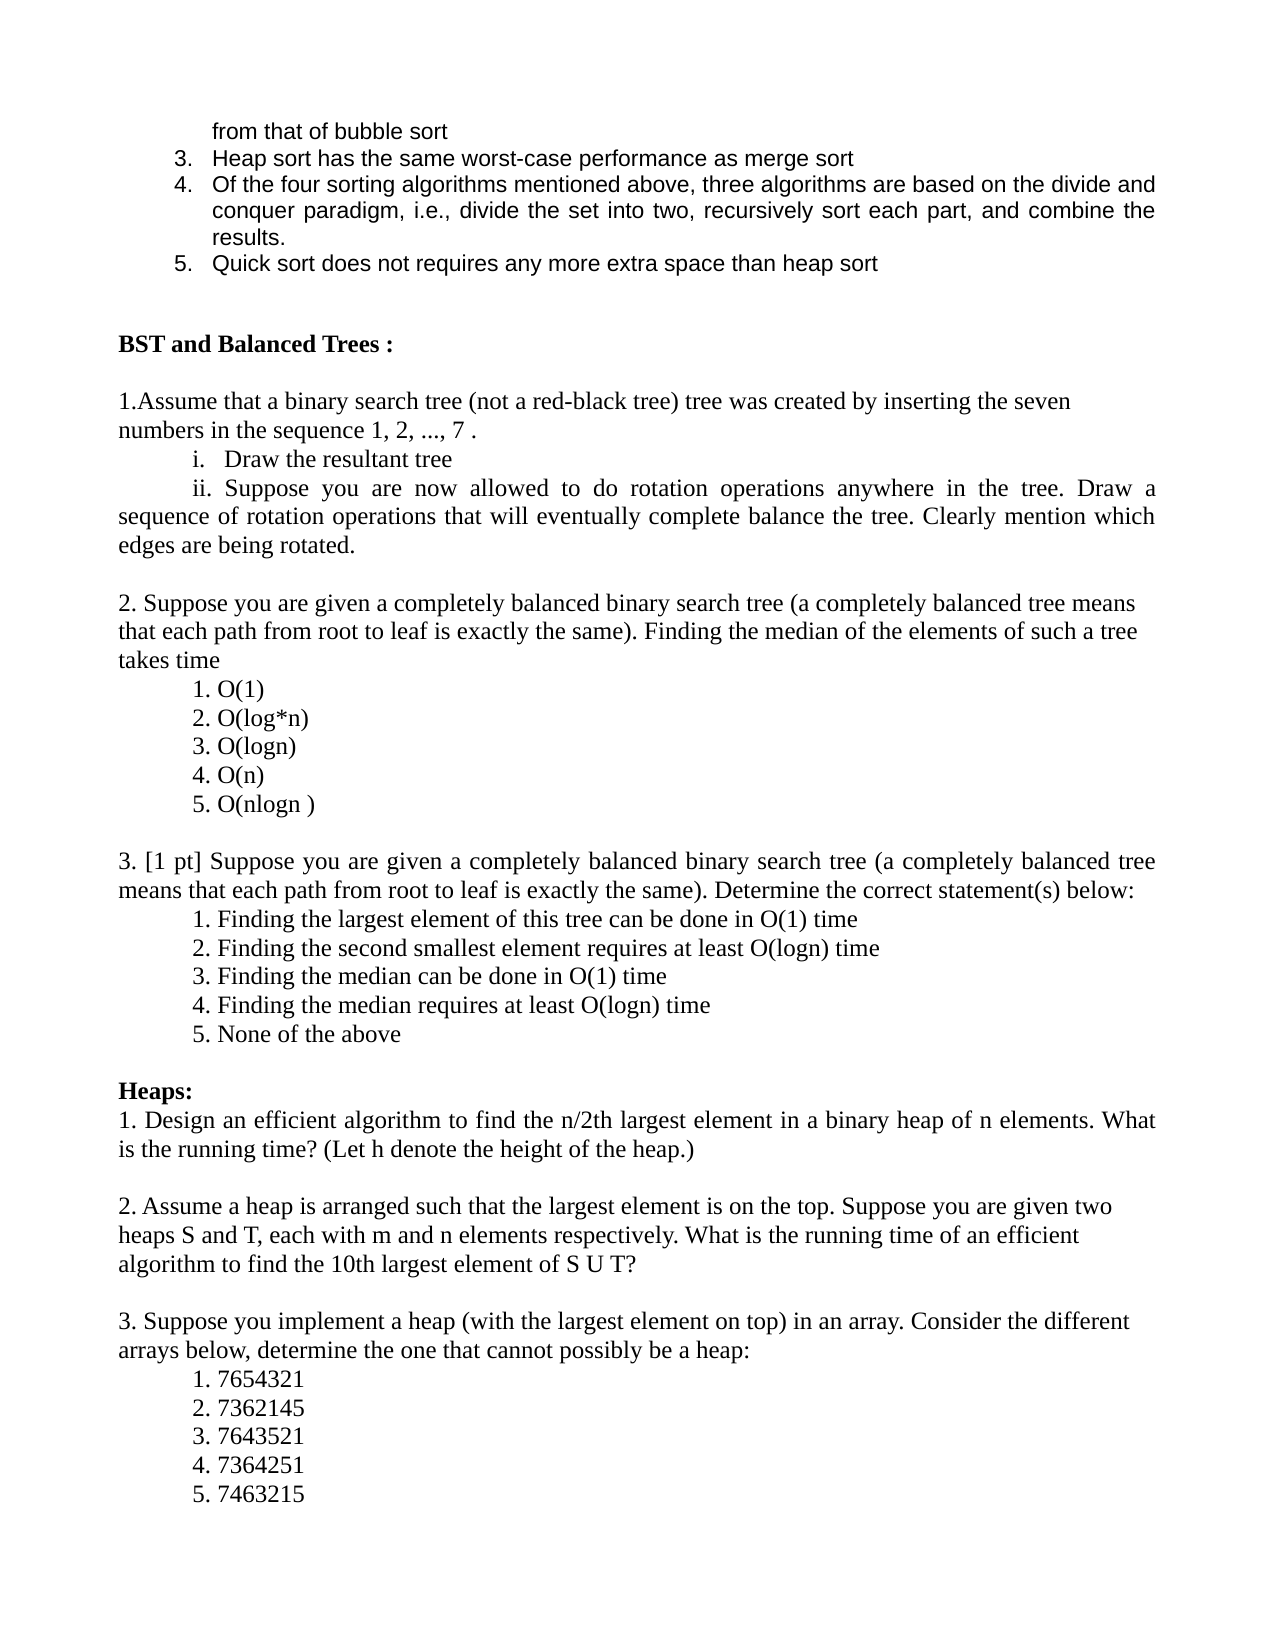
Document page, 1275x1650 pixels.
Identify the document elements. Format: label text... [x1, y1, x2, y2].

text 4. O(n) [118, 760, 1157, 789]
text BST and Balanced Trees : [118, 329, 1157, 358]
text i. Draw the resultant tree [118, 444, 1157, 473]
text 3. [1 pt] Suppose you are given a completely balanced binary search tree (a completely balanced tree means that each path from root to leaf is exactly the same). Determine the correct statement(s) below: [118, 846, 1157, 904]
text 3. Finding the median can be done in O(1) time [118, 961, 1157, 990]
text numbers in the sequence 1, 2, ..., 7 . [118, 415, 1157, 444]
text heaps S and T, each with m and n elements respectively. What is the running time of an efficient [118, 1220, 1157, 1249]
text 1. Finding the largest element of this tree can be done in O(1) time [118, 904, 1157, 933]
text 1. Design an efficient algorithm to find the n/2th largest element in a binary heap of n elements. What is the running time? (Let h denote the height of the heap.) [118, 1105, 1157, 1163]
text takes time [118, 645, 1157, 674]
list Quick sort does not requires any more extra space than heap sort [193, 250, 1157, 276]
text 2. 7362145 [118, 1393, 1157, 1421]
text 3. Suppose you implement a heap (with the largest element on top) in an array. Consider the different [118, 1306, 1157, 1335]
text 2. Finding the second smallest element requires at least O(logn) time [118, 933, 1157, 961]
text 1.Assume that a binary search tree (not a red-black tree) tree was created by inserting the seven [118, 386, 1157, 415]
text 5. 7463215 [118, 1479, 1157, 1508]
text that each path from root to leaf is exactly the same). Finding the median of the elements of such a tree [118, 616, 1157, 645]
text 4. Finding the median requires at least O(logn) time [118, 990, 1157, 1019]
text 2. Suppose you are given a completely balanced binary search tree (a completely balanced tree means [118, 588, 1157, 616]
text Heaps: [118, 1076, 1157, 1105]
text ii. Suppose you are now allowed to do rotation operations anywhere in the tree. Draw a sequence of rotation operations that will eventually complete balance the tree. Clearly mention which edges are being rotated. [118, 473, 1157, 559]
text 2. Assume a heap is arranged such that the largest element is on the top. Suppose you are given two [118, 1191, 1157, 1220]
text algorithm to find the 10th largest element of S U T? [118, 1249, 1157, 1278]
text 5. O(nlogn ) [118, 789, 1157, 818]
text 5. None of the above [118, 1019, 1157, 1048]
text 3. O(logn) [118, 731, 1157, 760]
list Of the four sorting algorithms mentioned above, three algorithms are based on the divide and conquer paradigm, i.e., divide the set into two, recursively sort each part, and combine the results. [193, 171, 1157, 250]
text 1. O(1) [118, 674, 1157, 703]
list from that of bubble sort [193, 118, 1157, 144]
text 4. 7364251 [118, 1450, 1157, 1479]
text 3. 7643521 [118, 1421, 1157, 1450]
text arrays below, determine the one that cannot possibly be a heap: [118, 1335, 1157, 1364]
text 1. 7654321 [118, 1364, 1157, 1393]
list Heap sort has the same worst-case performance as merge sort [193, 144, 1157, 171]
text 2. O(log*n) [118, 703, 1157, 731]
